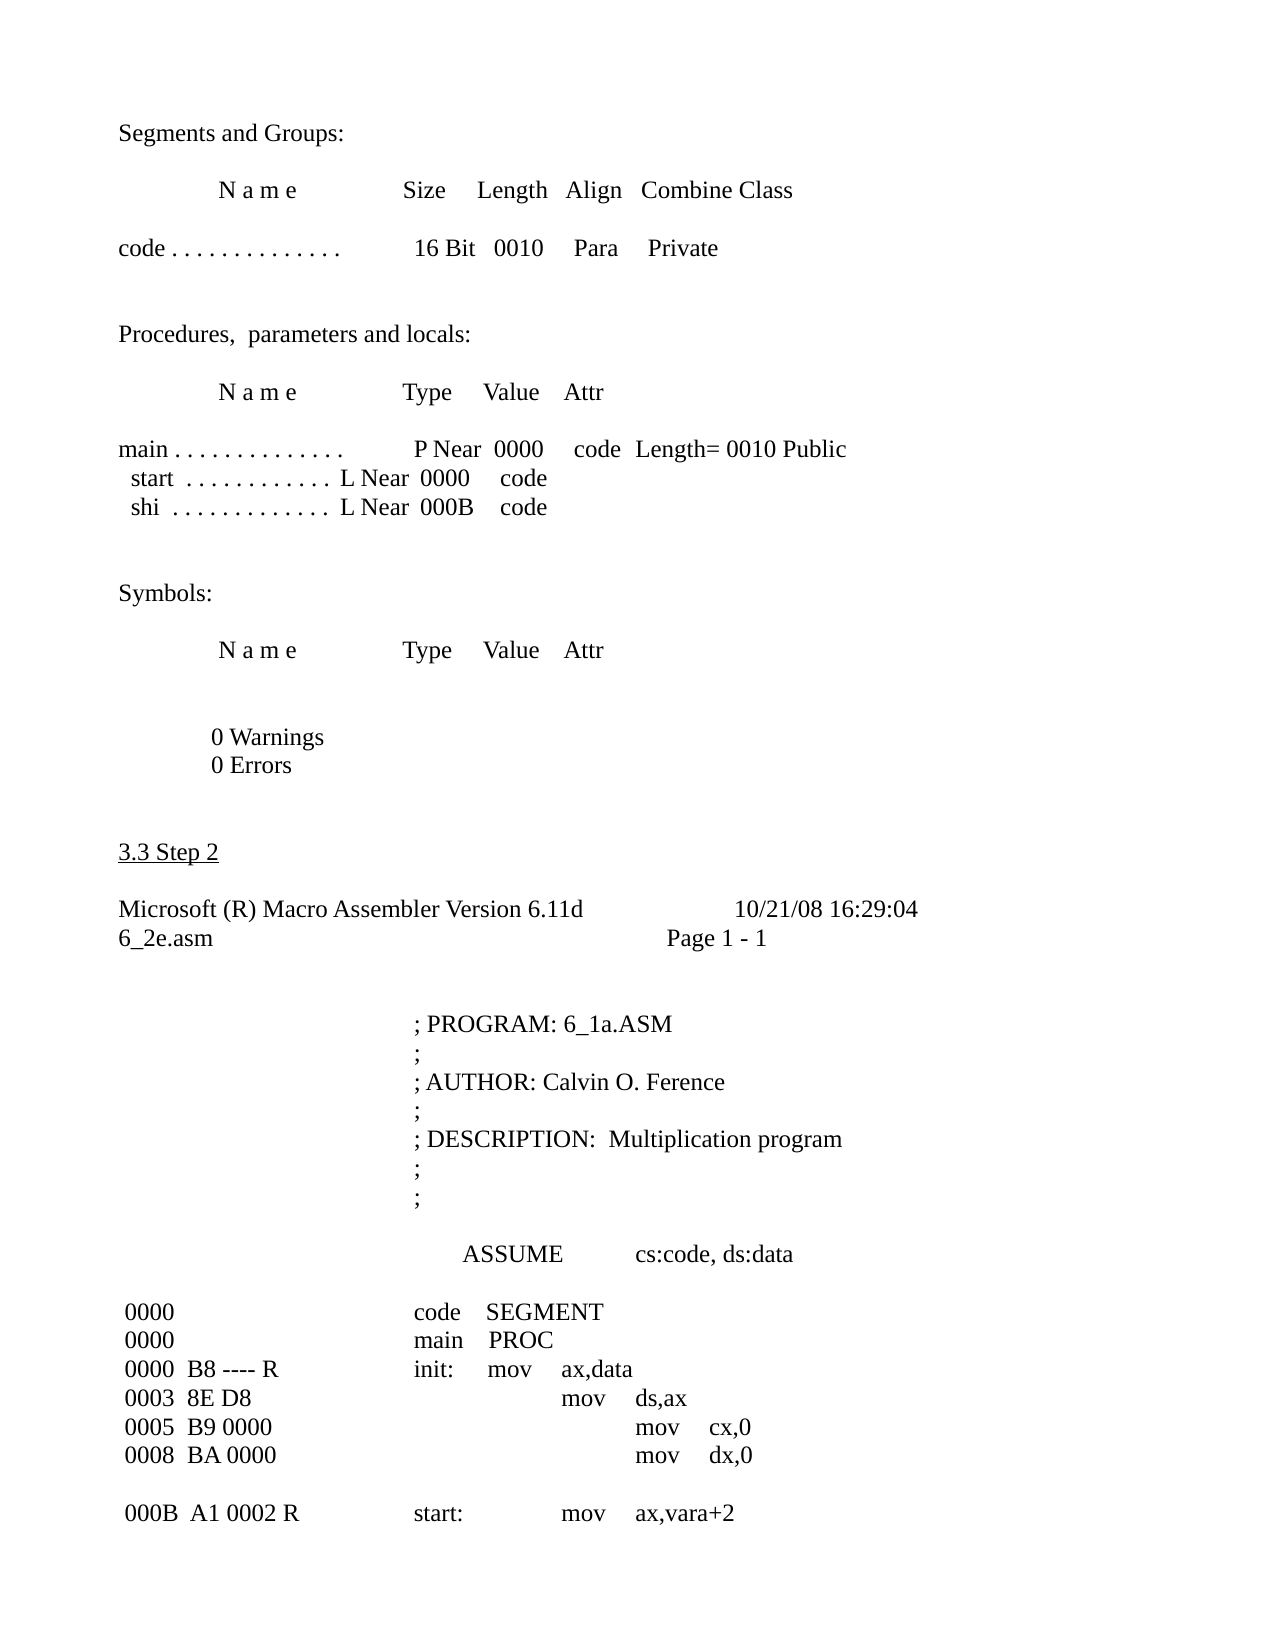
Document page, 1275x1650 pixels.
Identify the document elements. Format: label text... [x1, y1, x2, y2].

text Symbols: [118, 578, 1157, 607]
text 0000 B8 ---- R init: mov ax,data [118, 1354, 1157, 1383]
text 000B A1 0002 R start: mov ax,vara+2 [118, 1498, 1157, 1527]
text main . . . . . . . . . . . . . . P Near 0000 code Length= 0010 Public [118, 434, 1157, 463]
text ; DESCRIPTION: Multiplication program [118, 1124, 1157, 1153]
text ; [118, 1038, 1157, 1067]
text 0005 B9 0000 mov cx,0 [118, 1412, 1157, 1441]
text 0 Warnings [118, 722, 1157, 751]
text Microsoft (R) Macro Assembler Version 6.11d 10/21/08 16:29:04 [118, 894, 1157, 923]
text shi . . . . . . . . . . . . . L Near 000B code [118, 492, 1157, 521]
text 0000 main PROC [118, 1326, 1157, 1354]
text Segments and Groups: [118, 118, 1157, 147]
text code . . . . . . . . . . . . . . 16 Bit 0010 Para Private [118, 233, 1157, 262]
text ASSUME cs:code, ds:data [118, 1239, 1157, 1268]
text 0003 8E D8 mov ds,ax [118, 1383, 1157, 1412]
text 6_2e.asm Page 1 - 1 [118, 923, 1157, 952]
text ; AUTHOR: Calvin O. Ference [118, 1067, 1157, 1096]
text Procedures, parameters and locals: [118, 319, 1157, 348]
text start . . . . . . . . . . . . L Near 0000 code [118, 463, 1157, 492]
text N a m e Type Value Attr [118, 377, 1157, 406]
text ; PROGRAM: 6_1a.ASM [118, 1009, 1157, 1038]
text 0 Errors [118, 751, 1157, 779]
text N a m e Size Length Align Combine Class [118, 176, 1157, 204]
text 3.3 Step 2 [118, 837, 1157, 866]
text 0000 code SEGMENT [118, 1297, 1157, 1326]
text 0008 BA 0000 mov dx,0 [118, 1441, 1157, 1469]
text N a m e Type Value Attr [118, 636, 1157, 664]
text ; [118, 1096, 1157, 1124]
text ; [118, 1153, 1157, 1182]
text ; [118, 1182, 1157, 1211]
